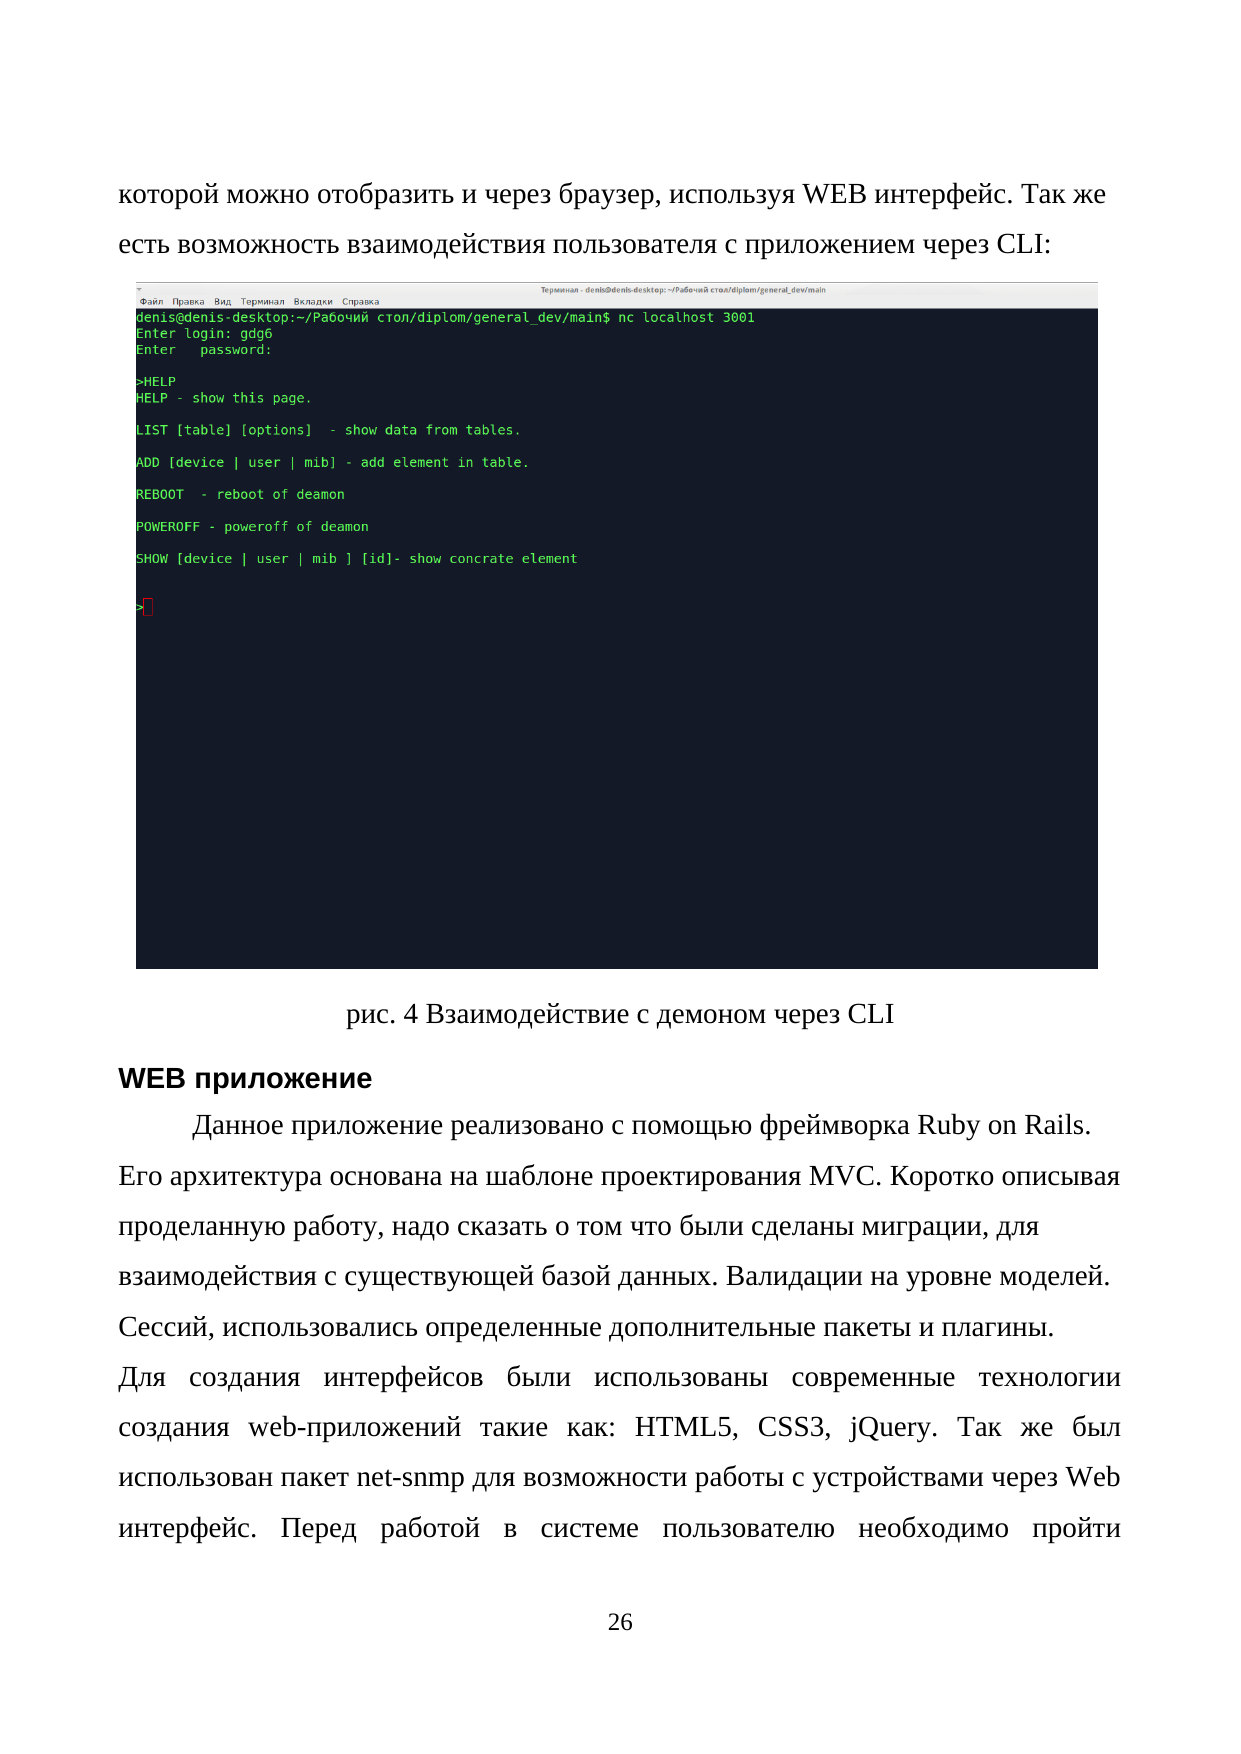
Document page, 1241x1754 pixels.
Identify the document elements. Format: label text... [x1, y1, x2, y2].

text рис. 4 Взаимодействие c демоном через CLI [118, 980, 1122, 1030]
subtitle WEB приложение [118, 1061, 1122, 1095]
text проделанную работу, надо сказать о том что были сделаны миграции, для [118, 1208, 1122, 1242]
text Данное приложение реализовано с помощью фреймворка Ruby on Rails. [118, 1107, 1122, 1141]
text которой можно отобразить и через браузер, используя WEB интерфейс. Так же есть возможность взаимодействия пользователя с приложением через CLI: [118, 176, 1122, 260]
text Сессий, использовались определенные дополнительные пакеты и плагины. [118, 1309, 1122, 1342]
text Для создания интерфейсов были использованы современные технологии создания web-приложений такие как: HTML5, CSS3, jQuery. Так же был использован пакет net-snmp для возможности работы с устройствами через Web интерфейс. Перед работой в системе пользователю необходимо пройти [118, 1359, 1122, 1543]
text взаимодействия с существующей базой данных. Валидации на уровне моделей. [118, 1258, 1122, 1292]
text Его архитектура основана на шаблоне проектирования MVC. Коротко описывая [118, 1158, 1122, 1191]
picture [118, 277, 1123, 980]
